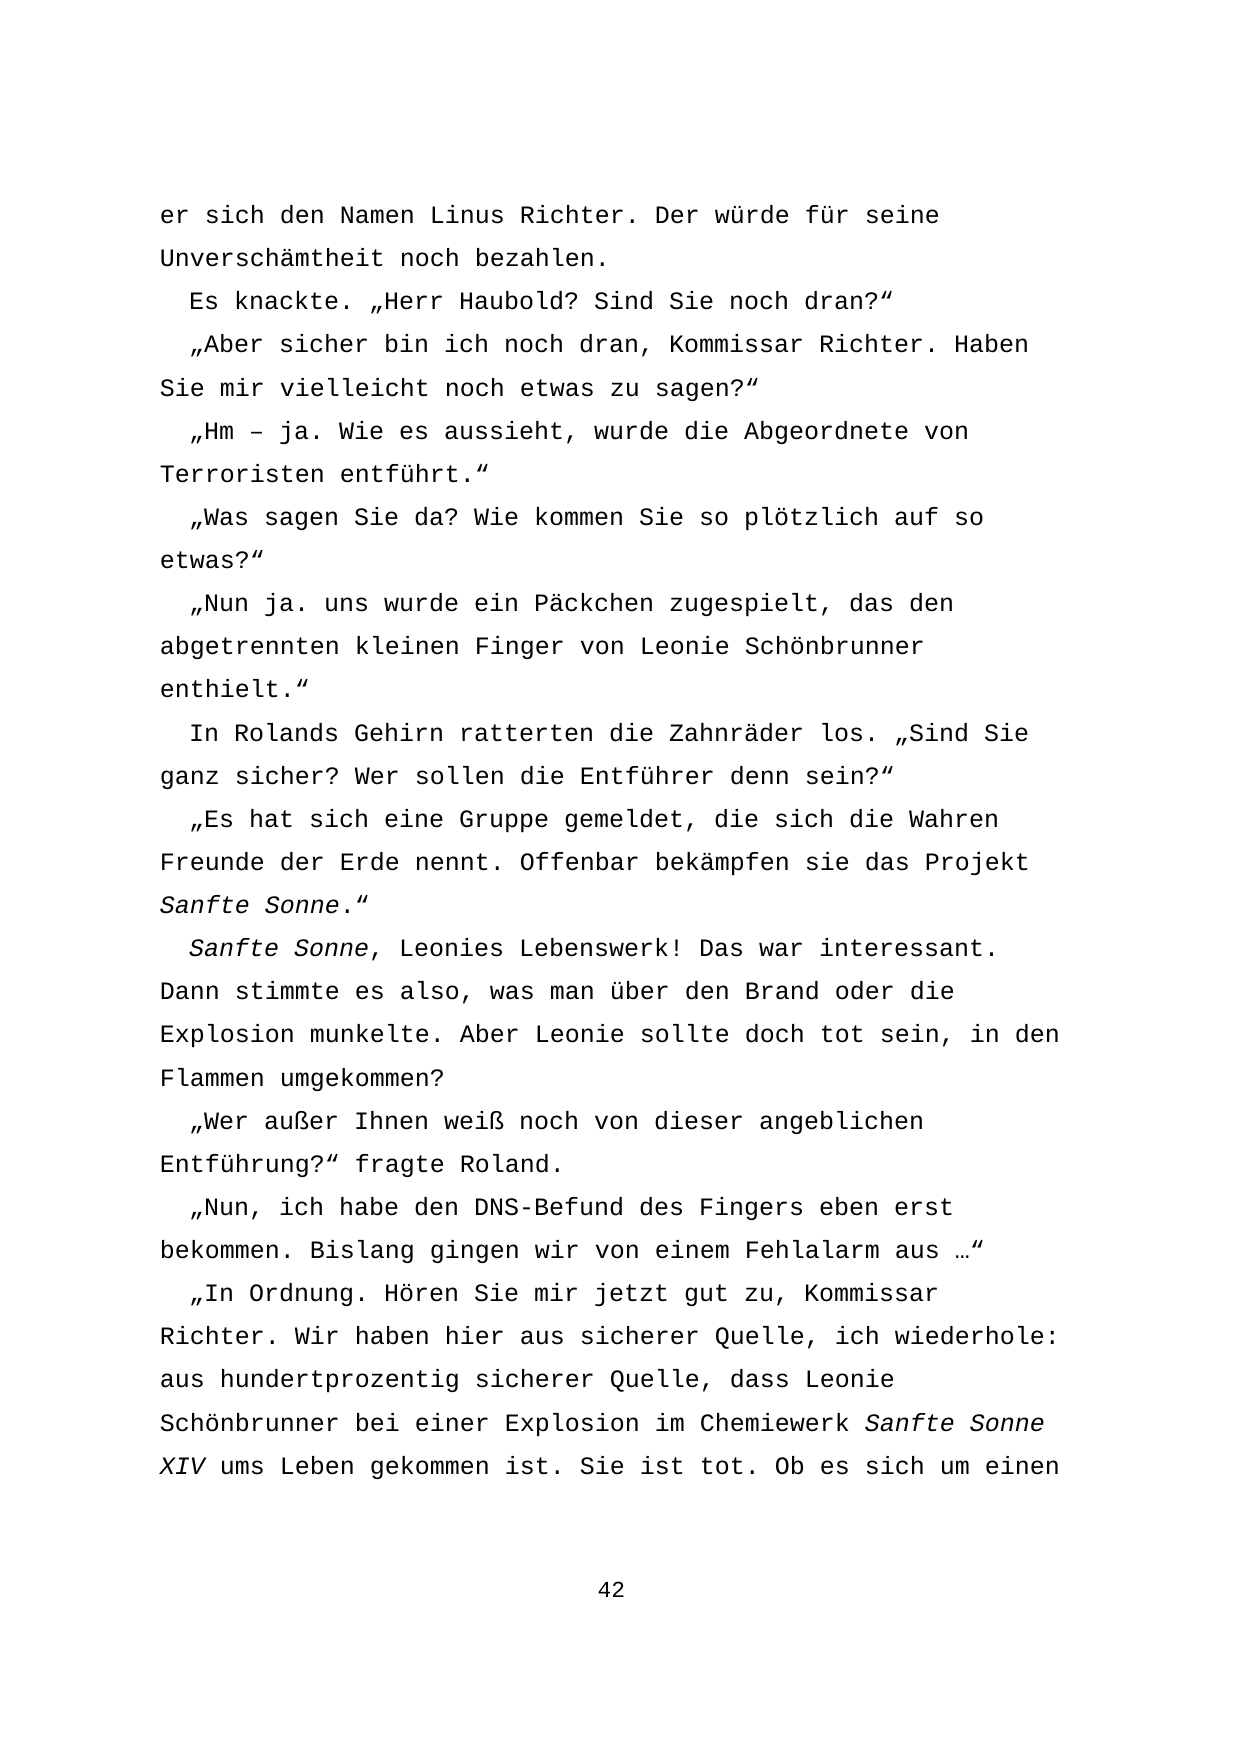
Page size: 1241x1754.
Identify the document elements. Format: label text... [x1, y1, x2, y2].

text „In Ordnung. Hören Sie mir jetzt gut zu, Kommissar Richter. Wir haben hier aus sicherer Quelle, ich wiederhole: aus hundertprozentig sicherer Quelle, dass Leonie Schönbrunner bei einer Explosion im Chemiewerk Sanfte Sonne XIV ums Leben gekommen ist. Sie ist tot. Ob es sich um einen [159, 1267, 1063, 1483]
text „Nun ja. uns wurde ein Päckchen zugespielt, das den abgetrennten kleinen Finger von Leonie Schönbrunner enthielt.“ [159, 577, 1063, 706]
text „Nun, ich habe den DNS-Befund des Fingers eben erst bekommen. Bislang gingen wir von einem Fehlalarm aus …“ [159, 1181, 1063, 1267]
text „Hm – ja. Wie es aussieht, wurde die Abgeordnete von Terroristen entführt.“ [159, 404, 1063, 491]
text Sanfte Sonne, Leonies Lebenswerk! Das war interessant. Dann stimmte es also, was man über den Brand oder die Explosion munkelte. Aber Leonie sollte doch tot sein, in den Flammen umgekommen? [159, 922, 1063, 1094]
text er sich den Namen Linus Richter. Der würde für seine Unverschämtheit noch bezahlen. [159, 189, 1063, 275]
text „Was sagen Sie da? Wie kommen Sie so plötzlich auf so etwas?“ [159, 491, 1063, 577]
text „Es hat sich eine Gruppe gemeldet, die sich die Wahren Freunde der Erde nennt. Offenbar bekämpfen sie das Projekt Sanfte Sonne.“ [159, 793, 1063, 922]
text Es knackte. „Herr Haubold? Sind Sie noch dran?“ [159, 275, 1063, 318]
text „Wer außer Ihnen weiß noch von dieser angeblichen Entführung?“ fragte Roland. [159, 1094, 1063, 1181]
text „Aber sicher bin ich noch dran, Kommissar Richter. Haben Sie mir vielleicht noch etwas zu sagen?“ [159, 318, 1063, 404]
text In Rolands Gehirn ratterten die Zahnräder los. „Sind Sie ganz sicher? Wer sollen die Entführer denn sein?“ [159, 706, 1063, 793]
